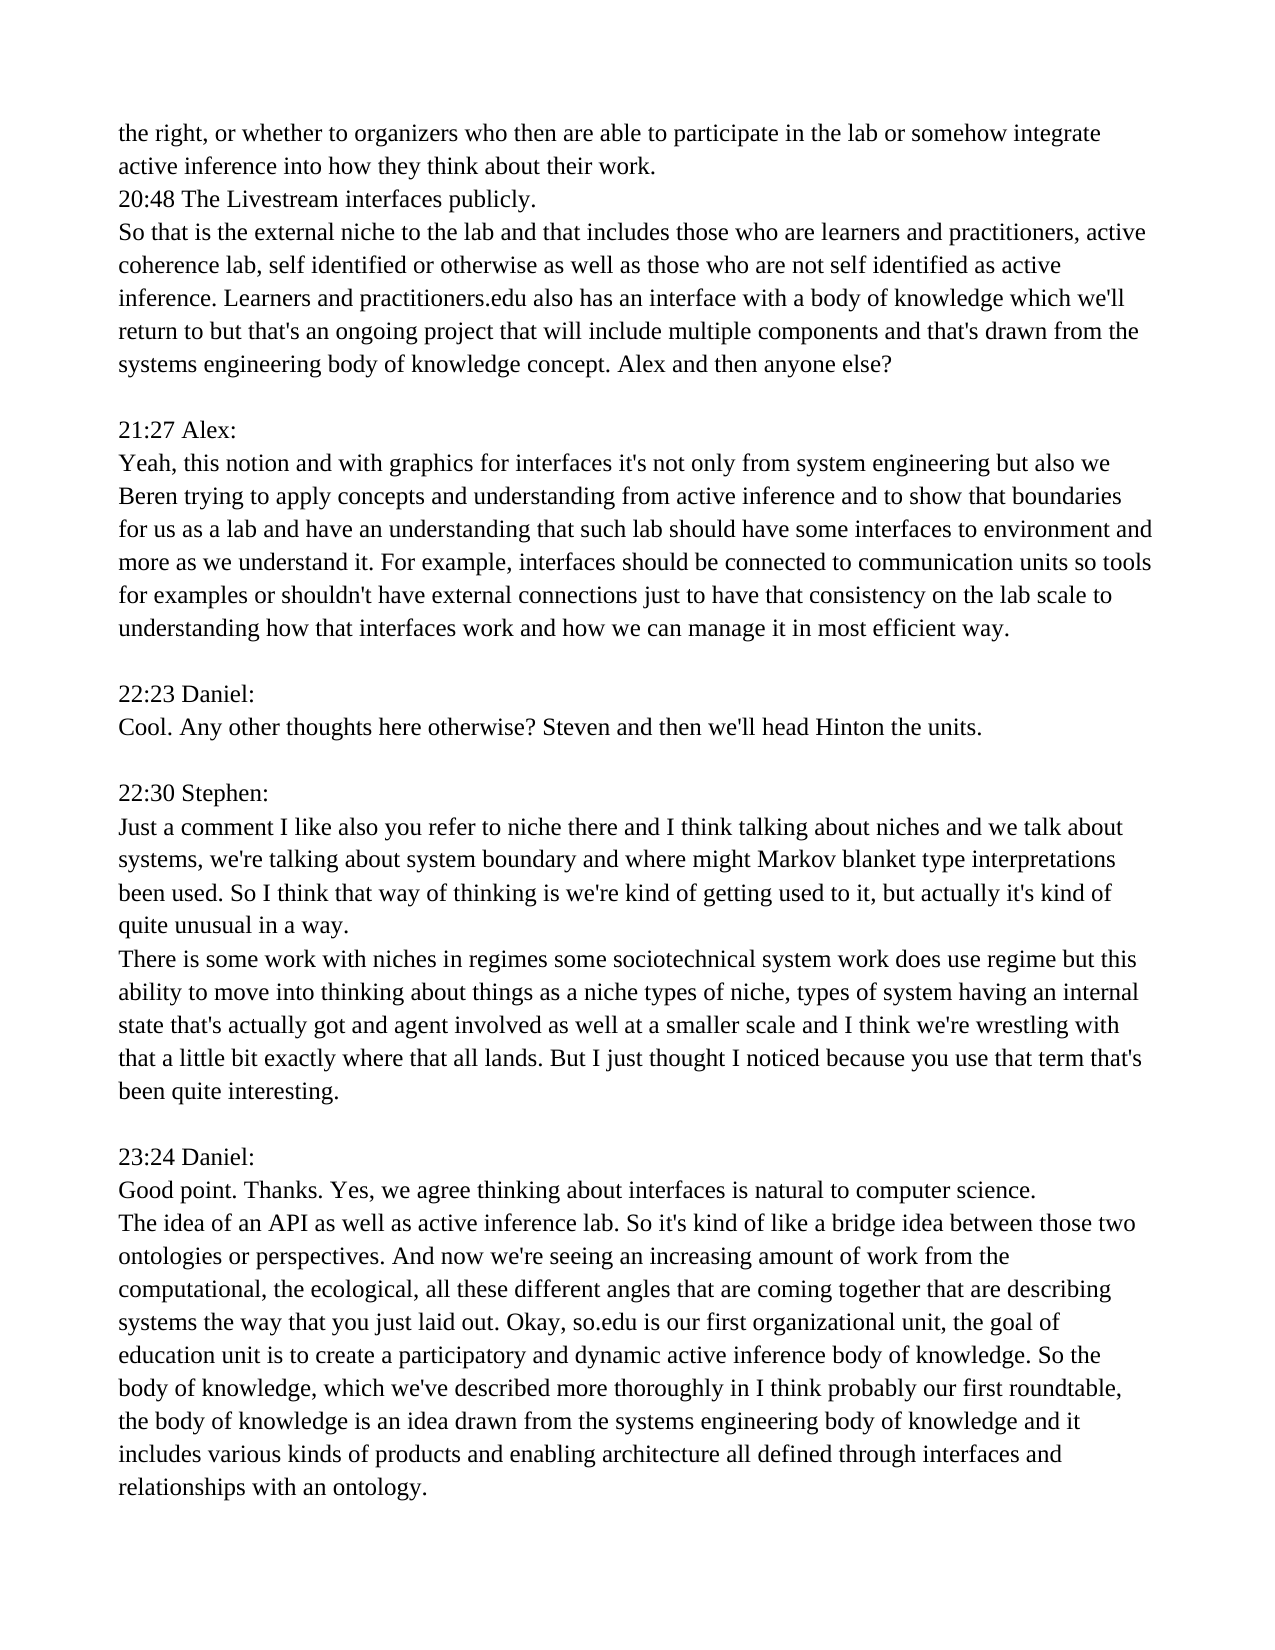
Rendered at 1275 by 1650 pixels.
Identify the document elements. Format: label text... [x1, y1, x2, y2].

text 22:30 Stephen: [118, 778, 1157, 807]
text There is some work with niches in regimes some sociotechnical system work does use regime but this ability to move into thinking about things as a niche types of niche, types of system having an internal state that's actually got and agent involved as well at a smaller scale and I think we're wrestling with that a little bit exactly where that all lands. But I just thought I noticed because you use that term that's been quite interesting. [118, 944, 1157, 1104]
text the right, or whether to organizers who then are able to participate in the lab or somehow integrate active inference into how they think about their work. [118, 118, 1157, 180]
text Just a comment I like also you refer to niche there and I think talking about niches and we talk about systems, we're talking about system boundary and where might Markov blanket type interpretations been used. So I think that way of thinking is we're kind of getting used to it, but actually it's kind of quite unusual in a way. [118, 812, 1157, 939]
text So that is the external niche to the lab and that includes those who are learners and practitioners, active coherence lab, self identified or otherwise as well as those who are not self identified as active inference. Learners and practitioners.edu also has an interface with a body of knowledge which we'll return to but that's an ongoing project that will include multiple components and that's drawn from the systems engineering body of knowledge concept. Alex and then anyone else? [118, 217, 1157, 378]
text Cool. Any other thoughts here otherwise? Steven and then we'll head Hinton the units. [118, 712, 1157, 741]
text Yeah, this notion and with graphics for interfaces it's not only from system engineering but also we Beren trying to apply concepts and understanding from active inference and to show that boundaries for us as a lab and have an understanding that such lab should have some interfaces to environment and more as we understand it. For example, interfaces should be connected to communication units so tools for examples or shouldn't have external connections just to have that consistency on the lab scale to understanding how that interfaces work and how we can manage it in most efficient way. [118, 448, 1157, 642]
text The idea of an API as well as active inference lab. So it's kind of like a bridge idea between those two ontologies or perspectives. And now we're seeing an increasing amount of work from the computational, the ecological, all these different angles that are coming together that are describing systems the way that you just laid out. Okay, so.edu is our first organizational unit, the goal of education unit is to create a participatory and dynamic active inference body of knowledge. So the body of knowledge, which we've described more thoroughly in I think probably our first roundtable, the body of knowledge is an idea drawn from the systems engineering body of knowledge and it includes various kinds of products and enabling architecture all defined through interfaces and relationships with an ontology. [118, 1208, 1157, 1501]
text Good point. Thanks. Yes, we agree thinking about interfaces is natural to computer science. [118, 1175, 1157, 1203]
text 21:27 Alex: [118, 415, 1157, 444]
text 23:24 Daniel: [118, 1142, 1157, 1171]
text 20:48 The Livestream interfaces publicly. [118, 184, 1157, 213]
text 22:23 Daniel: [118, 679, 1157, 708]
